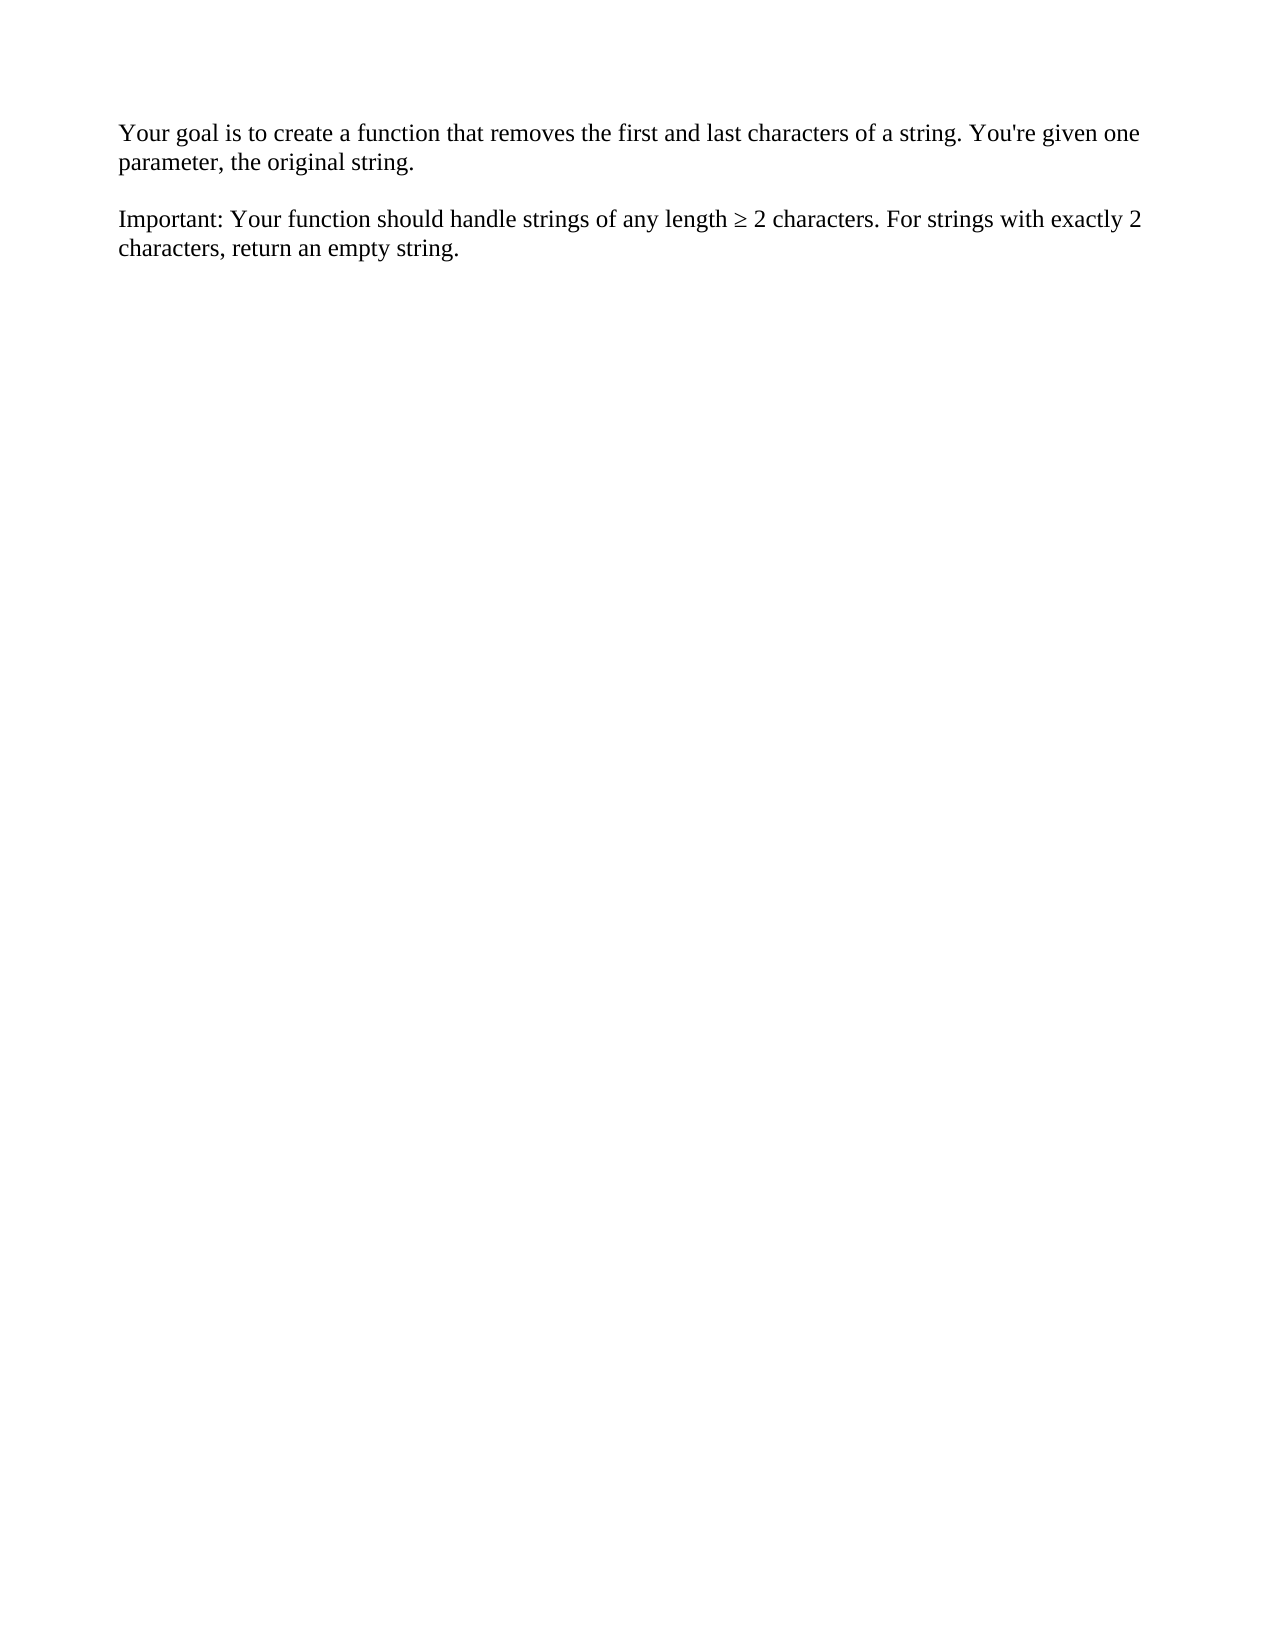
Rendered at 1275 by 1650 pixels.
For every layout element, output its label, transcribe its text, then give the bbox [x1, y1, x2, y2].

text Important: Your function should handle strings of any length ≥ 2 characters. For strings with exactly 2 characters, return an empty string. [118, 204, 1157, 262]
text Your goal is to create a function that removes the first and last characters of a string. You're given one parameter, the original string. [118, 118, 1157, 176]
